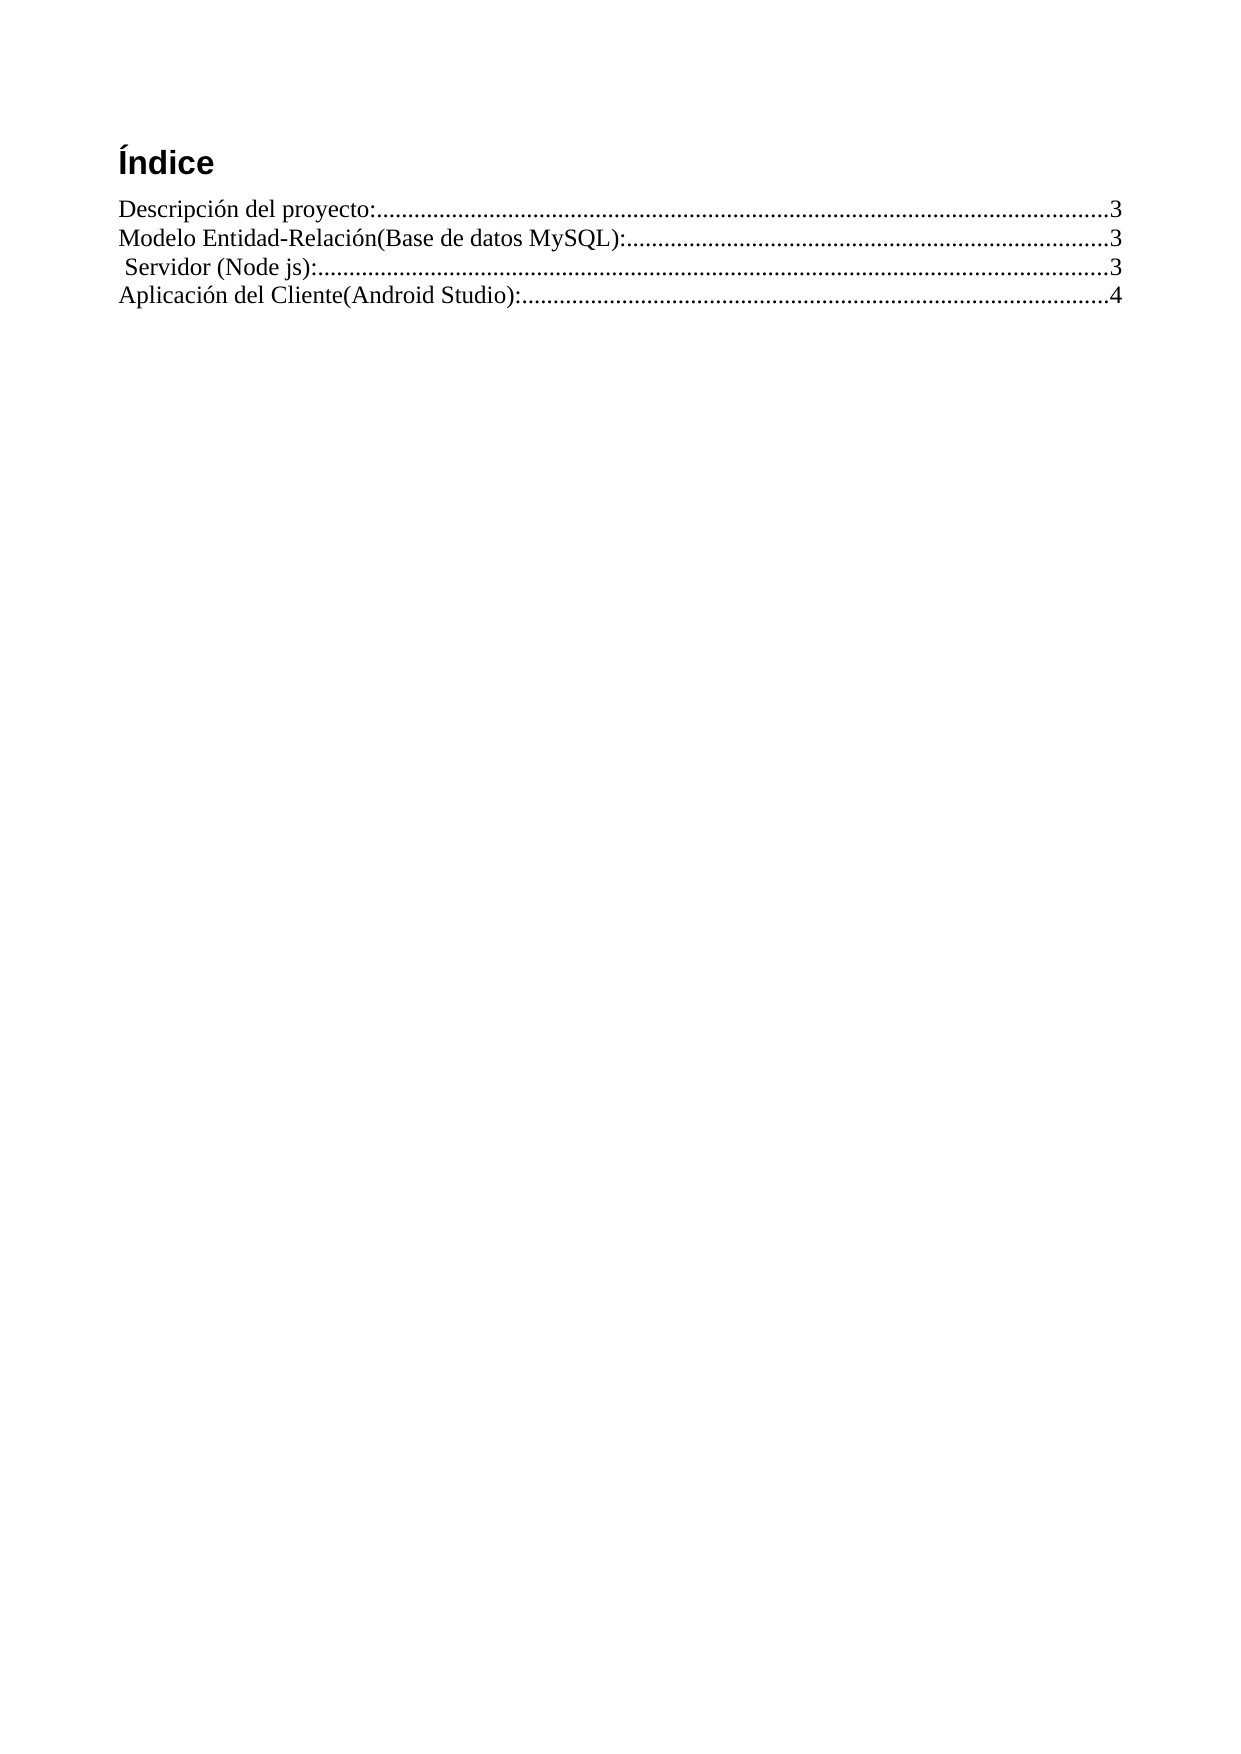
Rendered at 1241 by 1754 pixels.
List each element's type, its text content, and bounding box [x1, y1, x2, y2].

text Modelo Entidad-Relación(Base de datos MySQL): 3 [118, 223, 1122, 252]
subtitle Índice [118, 143, 1122, 182]
text Servidor (Node js): 3 [118, 252, 1122, 280]
text Aplicación del Cliente(Android Studio): 4 [118, 280, 1122, 309]
text Descripción del proyecto: 3 [118, 194, 1122, 223]
